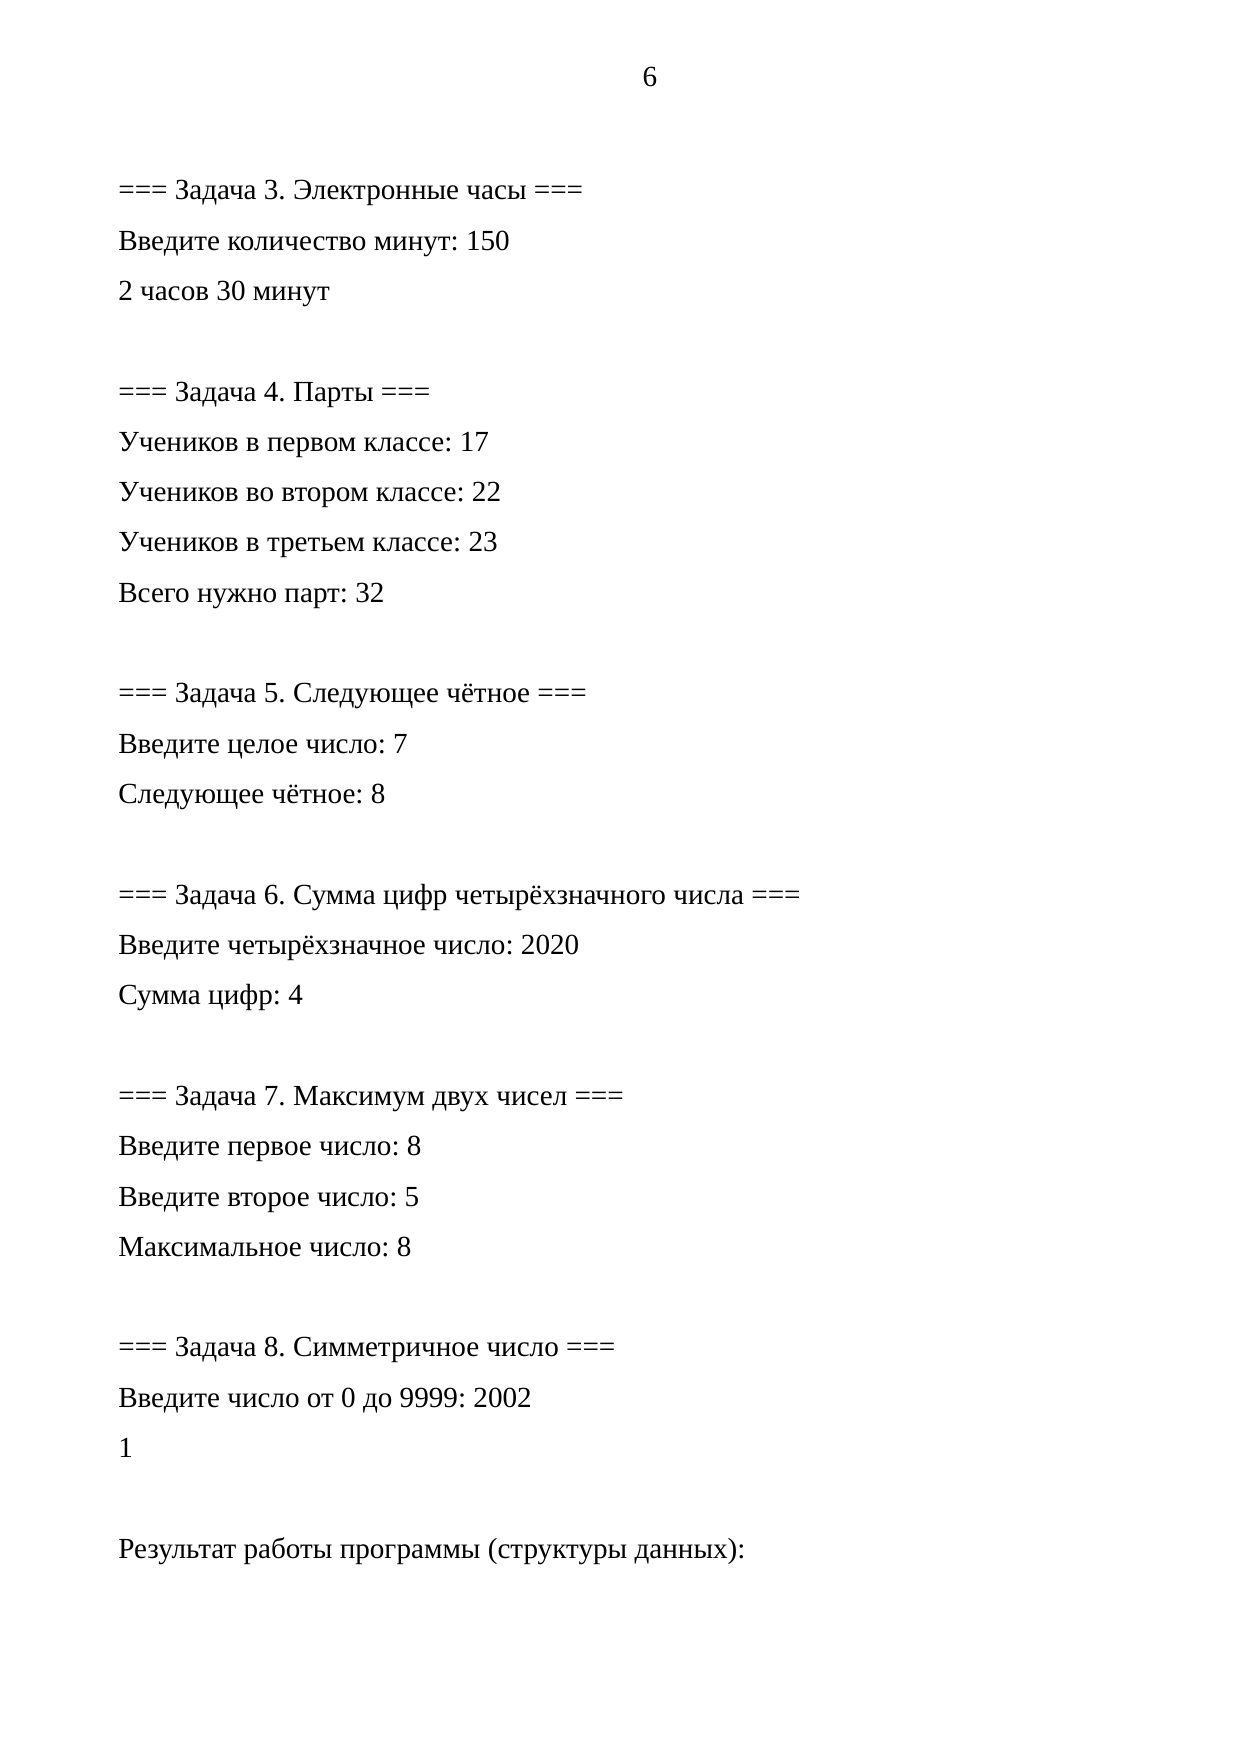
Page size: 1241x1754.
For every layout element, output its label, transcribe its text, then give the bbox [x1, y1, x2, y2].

text Введите целое число: 7 [118, 726, 1181, 759]
text Введите четырёхзначное число: 2020 [118, 927, 1181, 961]
text === Задача 4. Парты === [118, 374, 1181, 407]
text Всего нужно парт: 32 [118, 575, 1181, 608]
text 1 [118, 1430, 1181, 1464]
text === Задача 3. Электронные часы === [118, 172, 1181, 206]
text Введите количество минут: 150 [118, 223, 1181, 256]
text 2 часов 30 минут [118, 273, 1181, 307]
text === Задача 6. Сумма цифр четырёхзначного числа === [118, 877, 1181, 910]
text Введите второе число: 5 [118, 1179, 1181, 1212]
text Учеников во втором классе: 22 [118, 474, 1181, 508]
text === Задача 8. Симметричное число === [118, 1329, 1181, 1363]
text === Задача 5. Следующее чётное === [118, 676, 1181, 709]
text Результат работы программы (структуры данных): [118, 1531, 1181, 1564]
text Введите первое число: 8 [118, 1128, 1181, 1162]
text Введите число от 0 до 9999: 2002 [118, 1380, 1181, 1413]
text Учеников в третьем классе: 23 [118, 524, 1181, 558]
text Сумма цифр: 4 [118, 977, 1181, 1011]
text Учеников в первом классе: 17 [118, 424, 1181, 457]
text Следующее чётное: 8 [118, 776, 1181, 810]
text Максимальное число: 8 [118, 1229, 1181, 1262]
text === Задача 7. Максимум двух чисел === [118, 1078, 1181, 1112]
